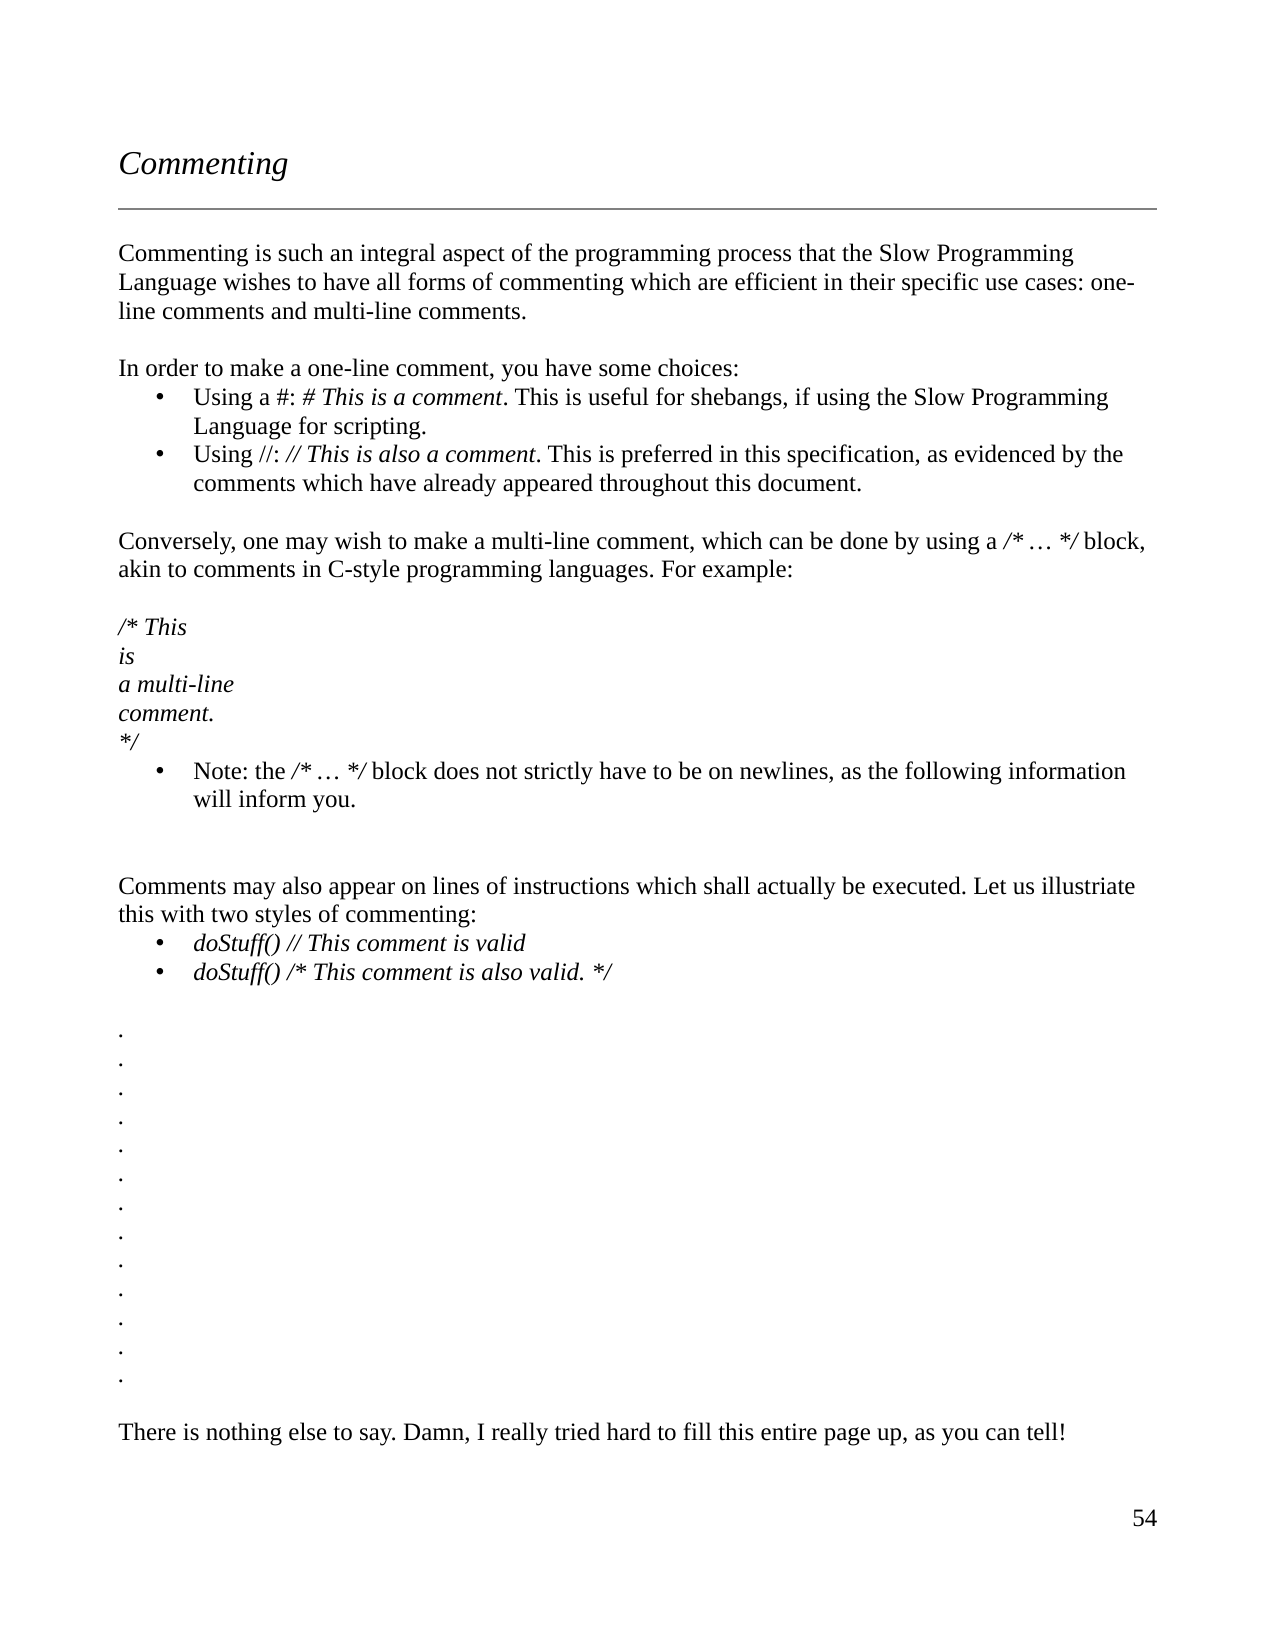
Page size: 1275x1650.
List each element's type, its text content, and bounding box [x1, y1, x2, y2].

text . [118, 1072, 1157, 1101]
text Conversely, one may wish to make a multi-line comment, which can be done by using a /* … */ block, akin to comments in C-style programming languages. For example: [118, 526, 1157, 583]
text . [118, 1043, 1157, 1072]
text . [118, 1158, 1157, 1187]
text In order to make a one-line comment, you have some choices: [118, 353, 1157, 382]
list Note: the /* … */ block does not strictly have to be on newlines, as the following information will inform you. [156, 756, 1157, 813]
text Commenting is such an integral aspect of the programming process that the Slow Programming Language wishes to have all forms of commenting which are efficient in their specific use cases: one-line comments and multi-line comments. [118, 238, 1157, 324]
subtitle Commenting [118, 143, 1157, 181]
text */ [118, 727, 1157, 756]
text There is nothing else to say. Damn, I really tried hard to fill this entire page up, as you can tell! [118, 1417, 1157, 1446]
text . [118, 1244, 1157, 1273]
list doStuff() // This comment is valid [156, 928, 1157, 957]
list doStuff() /* This comment is also valid. */ [156, 957, 1157, 986]
text . [118, 1359, 1157, 1388]
text . [118, 1302, 1157, 1331]
text . [118, 1273, 1157, 1302]
text . [118, 1216, 1157, 1244]
text . [118, 1101, 1157, 1129]
text Comments may also appear on lines of instructions which shall actually be executed. Let us illustriate this with two styles of commenting: [118, 871, 1157, 928]
text . [118, 1129, 1157, 1158]
text . [118, 1187, 1157, 1216]
text comment. [118, 698, 1157, 727]
text . [118, 1331, 1157, 1359]
list Using //: // This is also a comment. This is preferred in this specification, as evidenced by the comments which have already appeared throughout this document. [156, 439, 1157, 497]
text a multi-line [118, 669, 1157, 698]
list Using a #: # This is a comment. This is useful for shebangs, if using the Slow Programming Language for scripting. [156, 382, 1157, 439]
text . [118, 1014, 1157, 1043]
text is [118, 641, 1157, 669]
text /* This [118, 612, 1157, 641]
